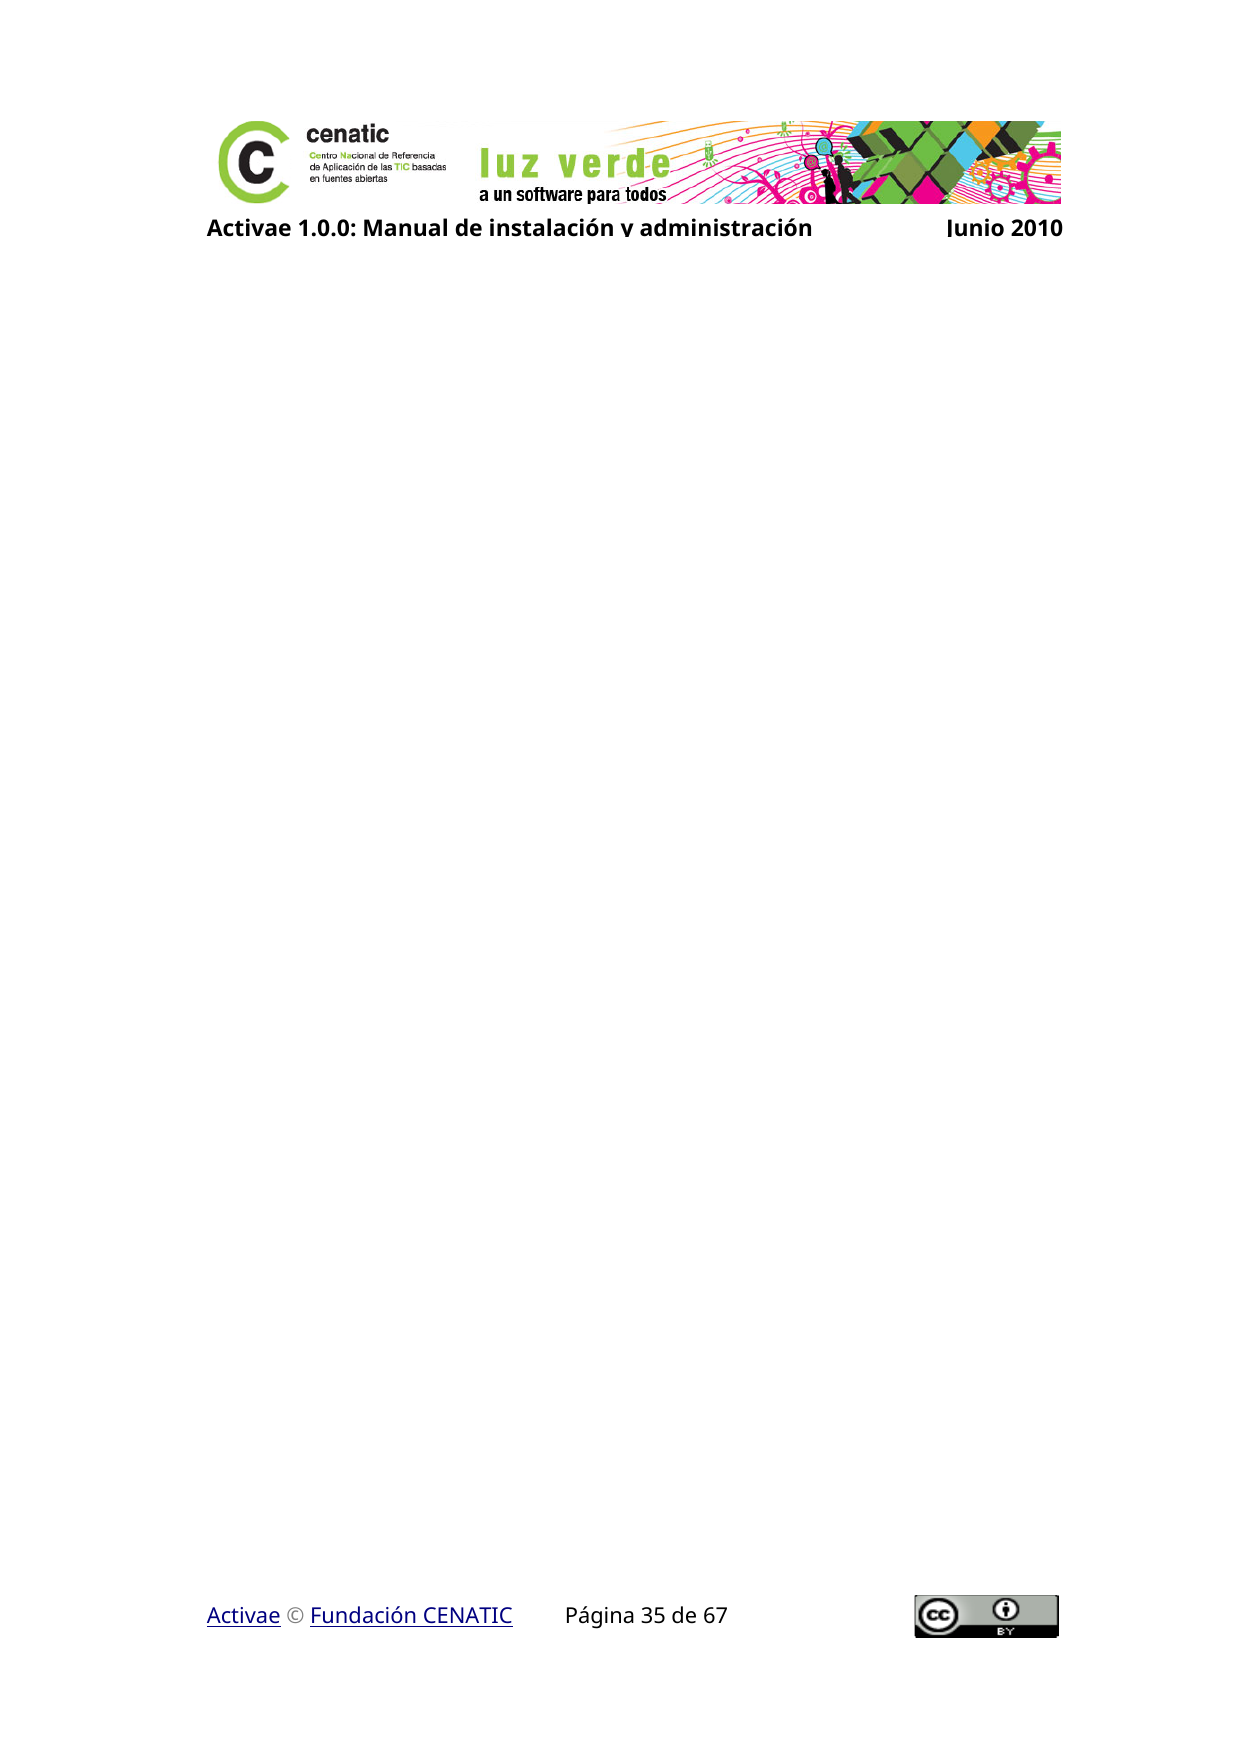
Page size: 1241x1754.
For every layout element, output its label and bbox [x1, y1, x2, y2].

picture [211, 121, 1061, 204]
picture [914, 1595, 1059, 1638]
